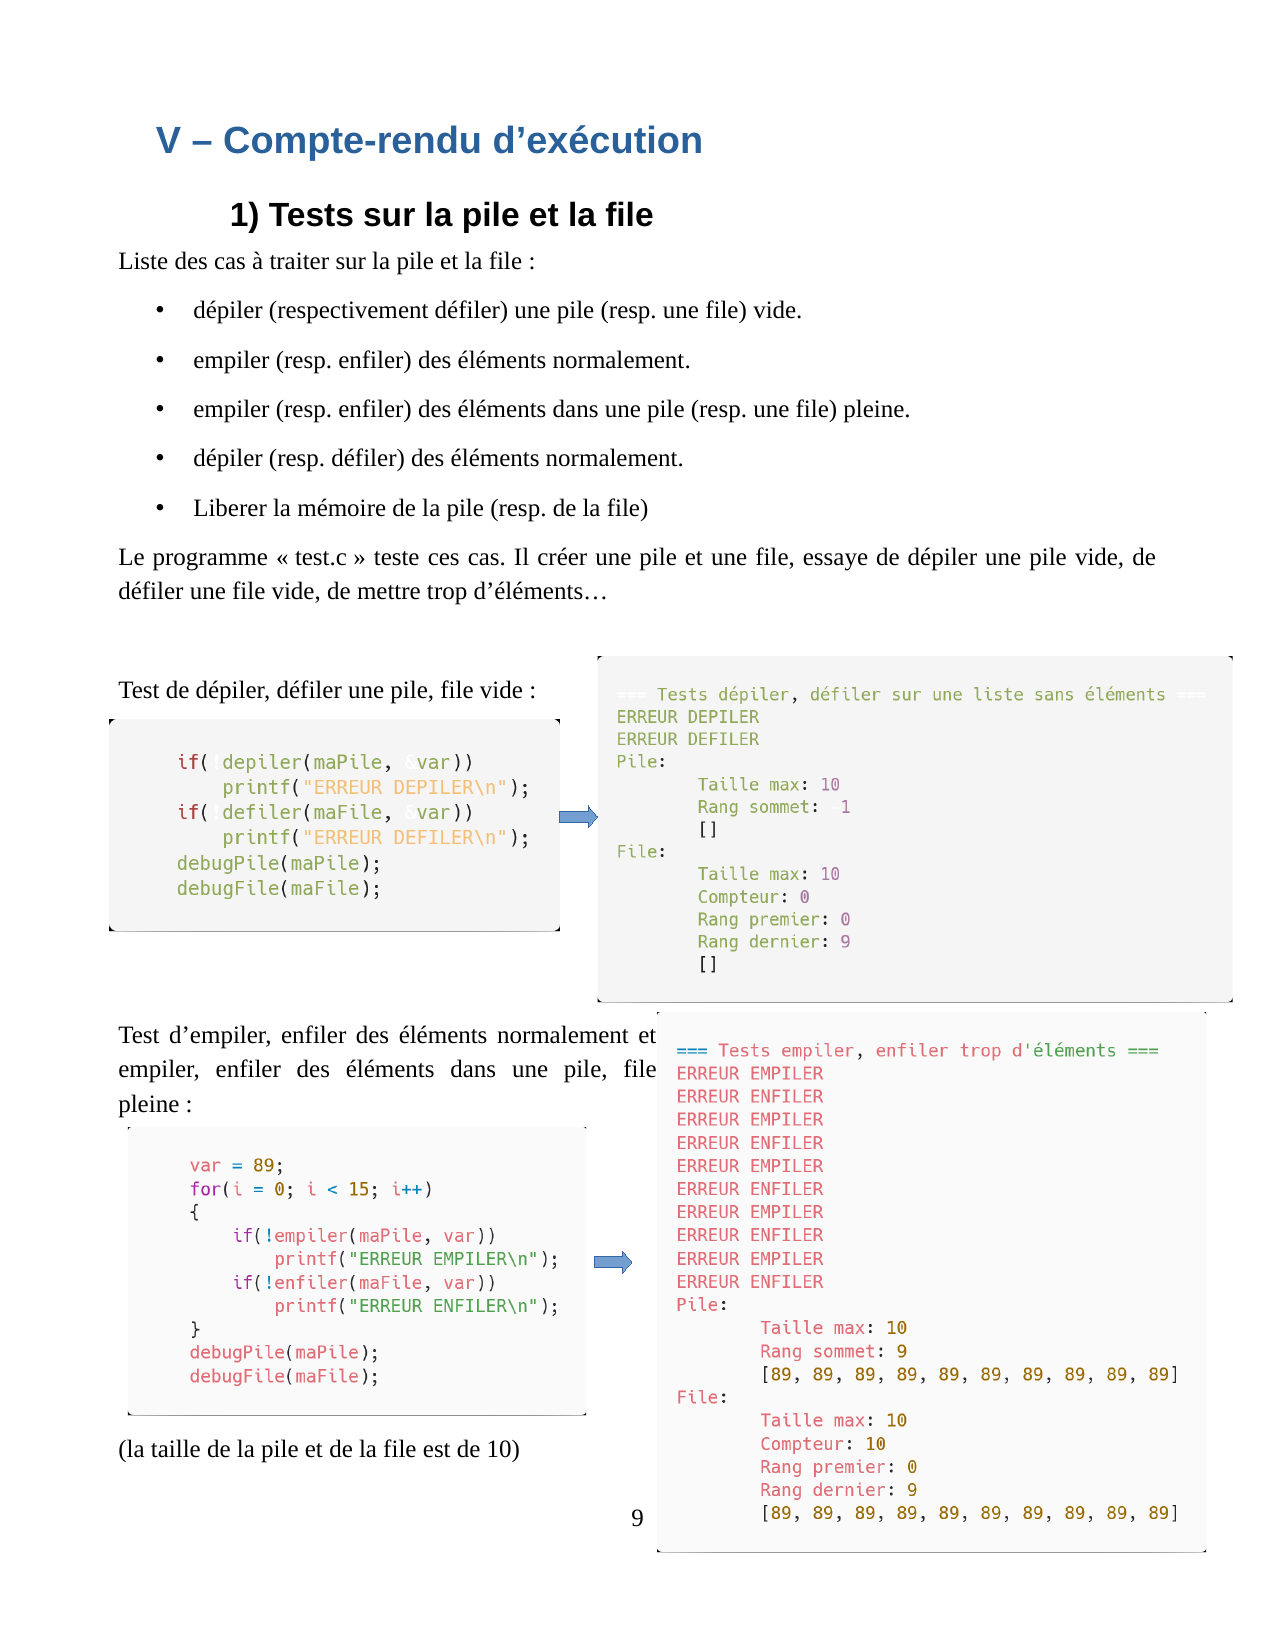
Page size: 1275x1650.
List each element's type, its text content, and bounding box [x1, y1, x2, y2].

list dépiler (resp. défiler) des éléments normalement. [156, 443, 1157, 472]
list Liberer la mémoire de la pile (resp. de la file) [156, 493, 1157, 521]
picture [597, 656, 1233, 1003]
text Test de dépiler, défiler une pile, file vide : [118, 675, 597, 704]
text Le programme « test.c » teste ces cas. Il créer une pile et une file, essaye de dépiler une pile vide, de défiler une file vide, de mettre trop d’éléments… [118, 542, 1157, 605]
subtitle 1) Tests sur la pile et la file [156, 195, 1157, 234]
text Liste des cas à traiter sur la pile et la file : [118, 246, 1157, 275]
text Test d’empiler, enfiler des éléments normalement et empiler, enfiler des éléments dans une pile, file pleine : [118, 1020, 657, 1117]
picture [657, 1012, 1207, 1553]
list dépiler (respectivement défiler) une pile (resp. une file) vide. [156, 296, 1157, 324]
picture [109, 719, 560, 932]
list empiler (resp. enfiler) des éléments dans une pile (resp. une file) pleine. [156, 394, 1157, 423]
list empiler (resp. enfiler) des éléments normalement. [156, 345, 1157, 373]
subtitle V – Compte-rendu d’exécution [156, 118, 1157, 162]
picture [127, 1127, 587, 1416]
text (la taille de la pile et de la file est de 10) [118, 1434, 657, 1462]
